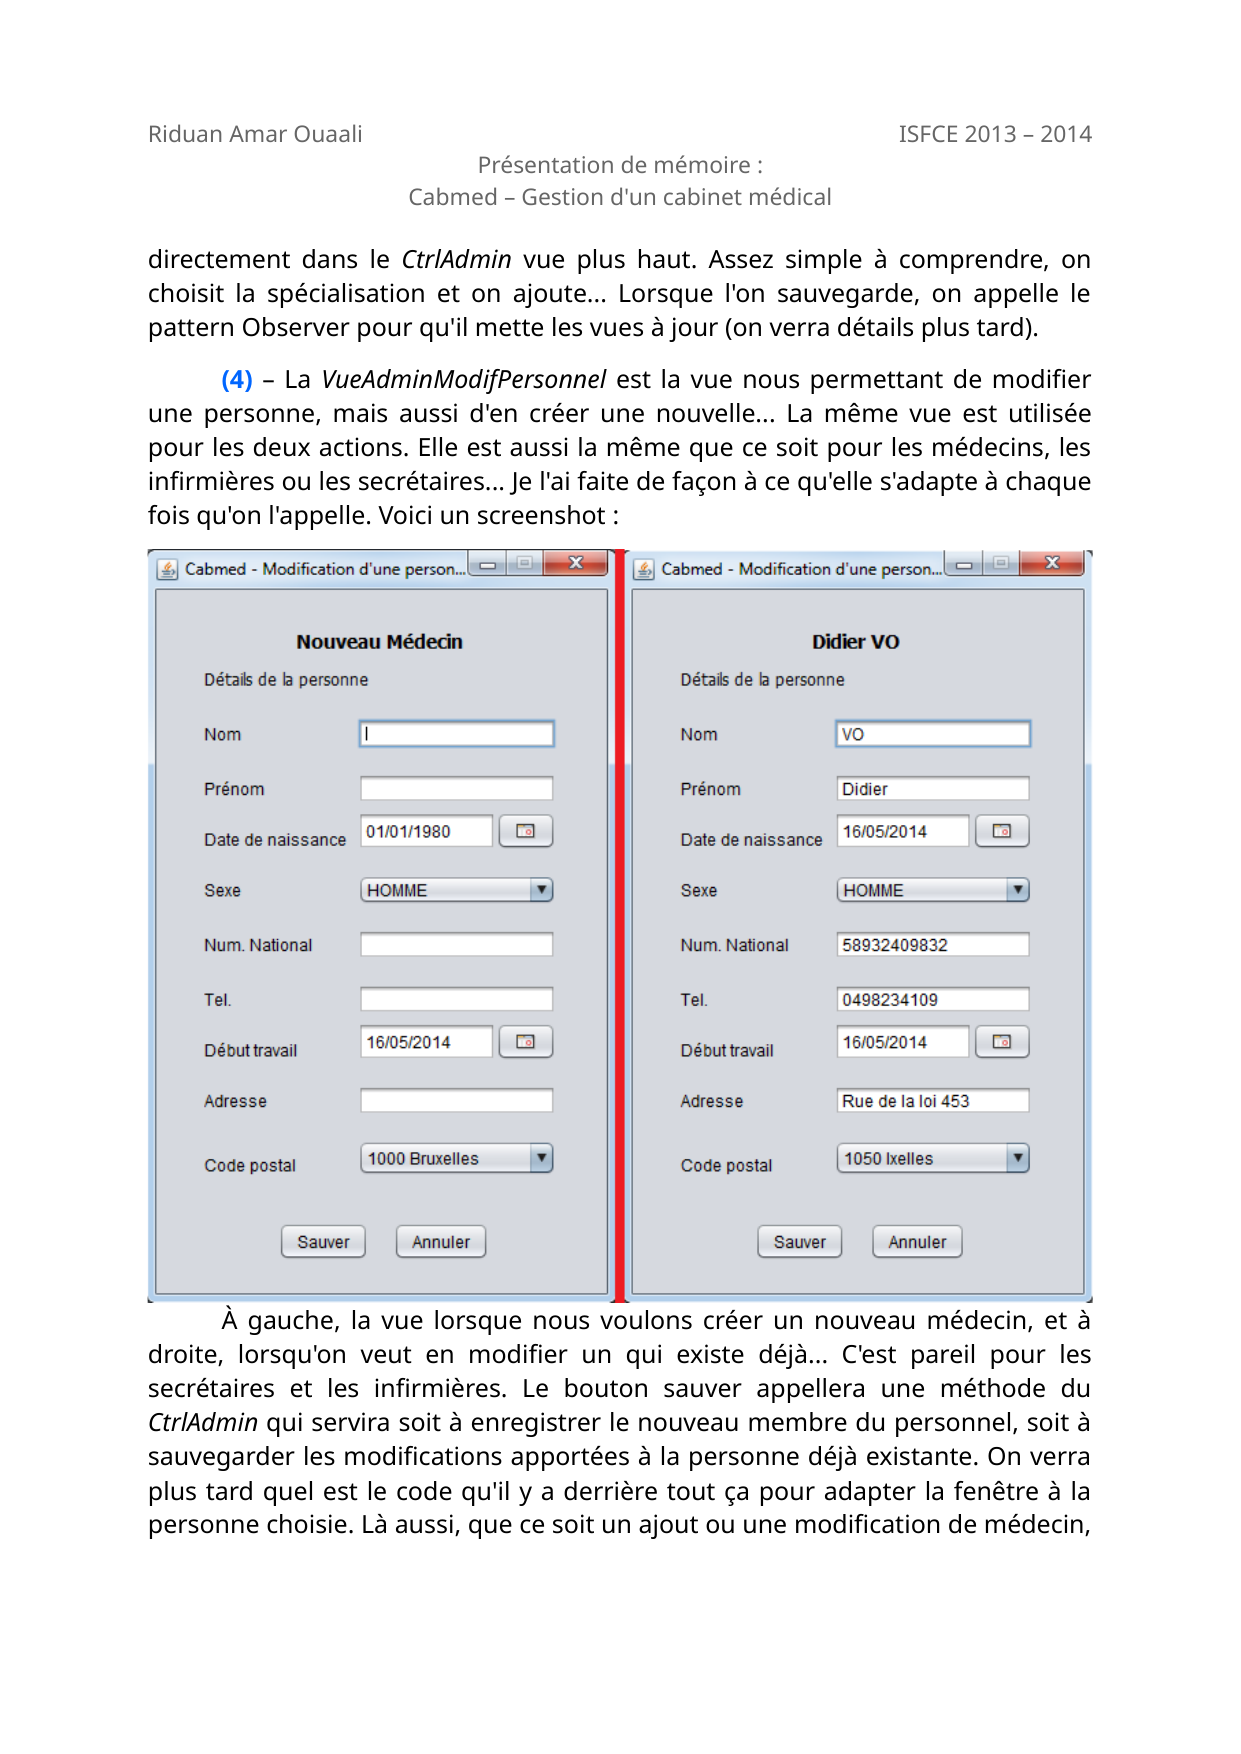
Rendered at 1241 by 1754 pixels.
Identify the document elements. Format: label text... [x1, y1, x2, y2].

text À gauche, la vue lorsque nous voulons créer un nouveau médecin, et à droite, lorsqu'on veut en modifier un qui existe déjà... C'est pareil pour les secrétaires et les infirmières. Le bouton sauver appellera une méthode du CtrlAdmin qui servira soit à enregistrer le nouveau membre du personnel, soit à sauvegarder les modifications apportées à la personne déjà existante. On verra plus tard quel est le code qu'il y a derrière tout ça pour adapter la fenêtre à la personne choisie. Là aussi, que ce soit un ajout ou une modification de médecin, [148, 1303, 1093, 1541]
text (4) – La VueAdminModifPersonnel est la vue nous permettant de modifier une personne, mais aussi d'en créer une nouvelle... La même vue est utilisée pour les deux actions. Elle est aussi la même que ce soit pour les médecins, les infirmières ou les secrétaires... Je l'ai faite de façon à ce qu'elle s'adapte à chaque fois qu'on l'appelle. Voici un screenshot : [148, 361, 1093, 532]
picture [147, 549, 1093, 1303]
text directement dans le CtrlAdmin vue plus haut. Assez simple à comprendre, on choisit la spécialisation et on ajoute... Lorsque l'on sauvegarde, on appelle le pattern Observer pour qu'il mette les vues à jour (on verra détails plus tard). [148, 241, 1093, 343]
